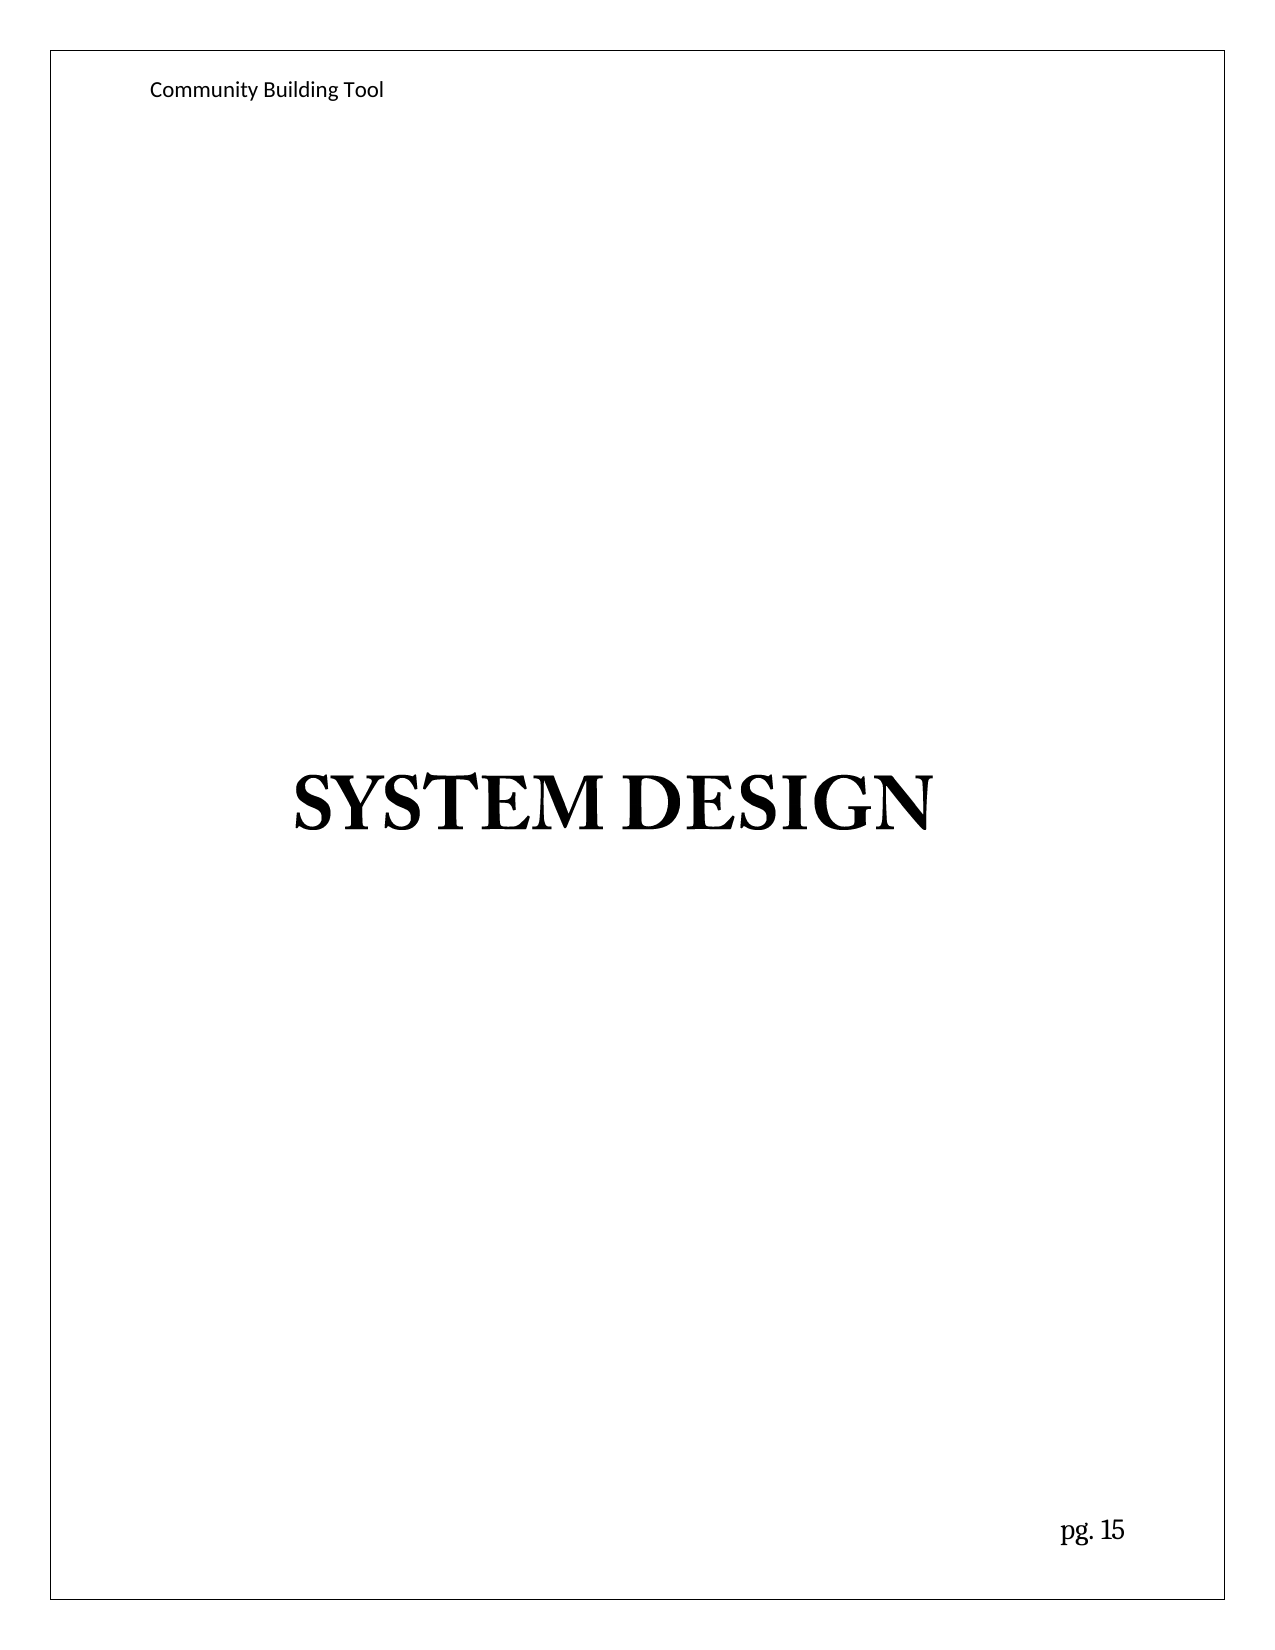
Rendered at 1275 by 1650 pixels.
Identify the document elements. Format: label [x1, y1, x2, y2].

picture [291, 753, 984, 882]
